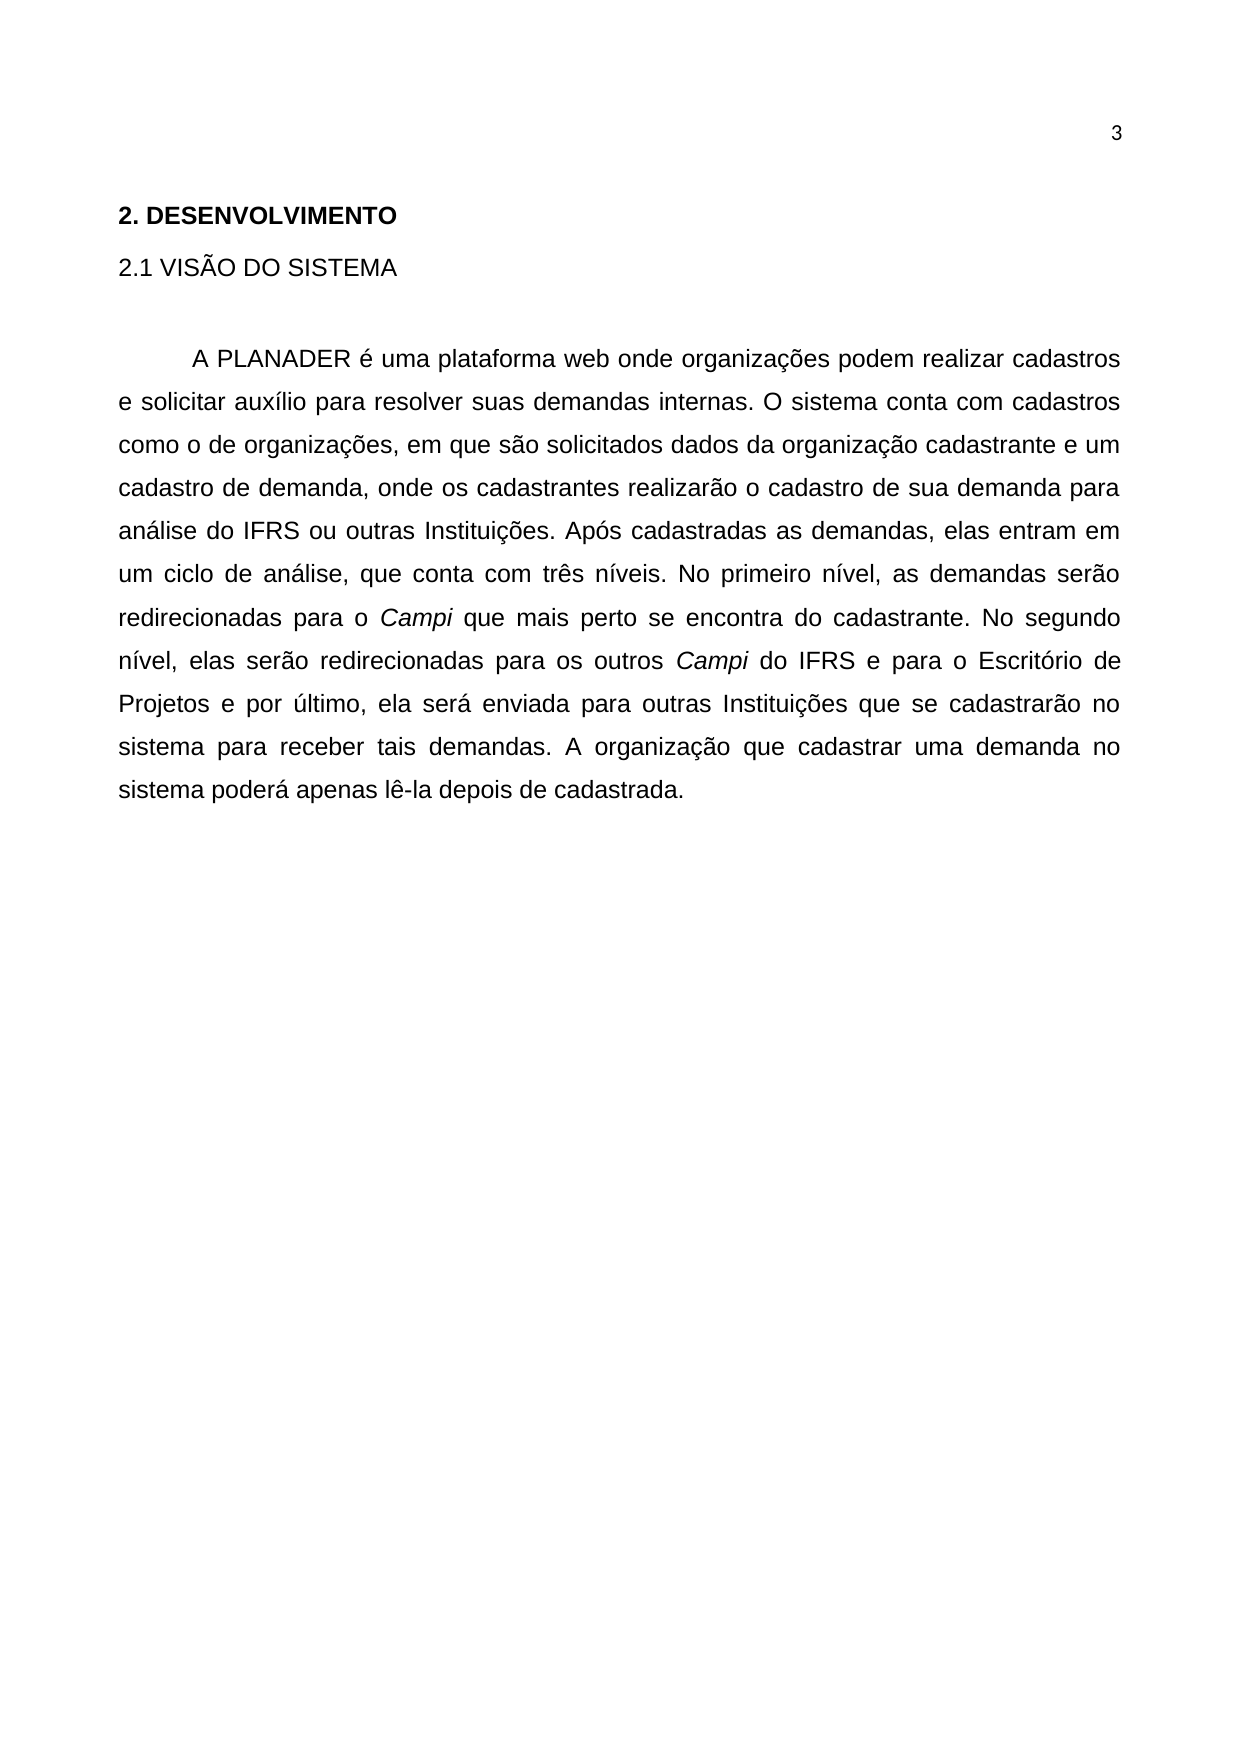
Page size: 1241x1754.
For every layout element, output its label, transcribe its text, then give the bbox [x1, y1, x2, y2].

subtitle 2. Desenvolvimento [118, 201, 1122, 229]
subtitle 2.1 Visão do Sistema [118, 252, 1122, 281]
text A PLANADER é uma plataforma web onde organizações podem realizar cadastros e solicitar auxílio para resolver suas demandas internas. O sistema conta com cadastros como o de organizações, em que são solicitados dados da organização cadastrante e um cadastro de demanda, onde os cadastrantes realizarão o cadastro de sua demanda para análise do IFRS ou outras Instituições. Após cadastradas as demandas, elas entram em um ciclo de análise, que conta com três níveis. No primeiro nível, as demandas serão redirecionadas para o Campi que mais perto se encontra do cadastrante. No segundo nível, elas serão redirecionadas para os outros Campi do IFRS e para o Escritório de Projetos e por último, ela será enviada para outras Instituições que se cadastrarão no sistema para receber tais demandas. A organização que cadastrar uma demanda no sistema poderá apenas lê-la depois de cadastrada. [118, 344, 1122, 804]
